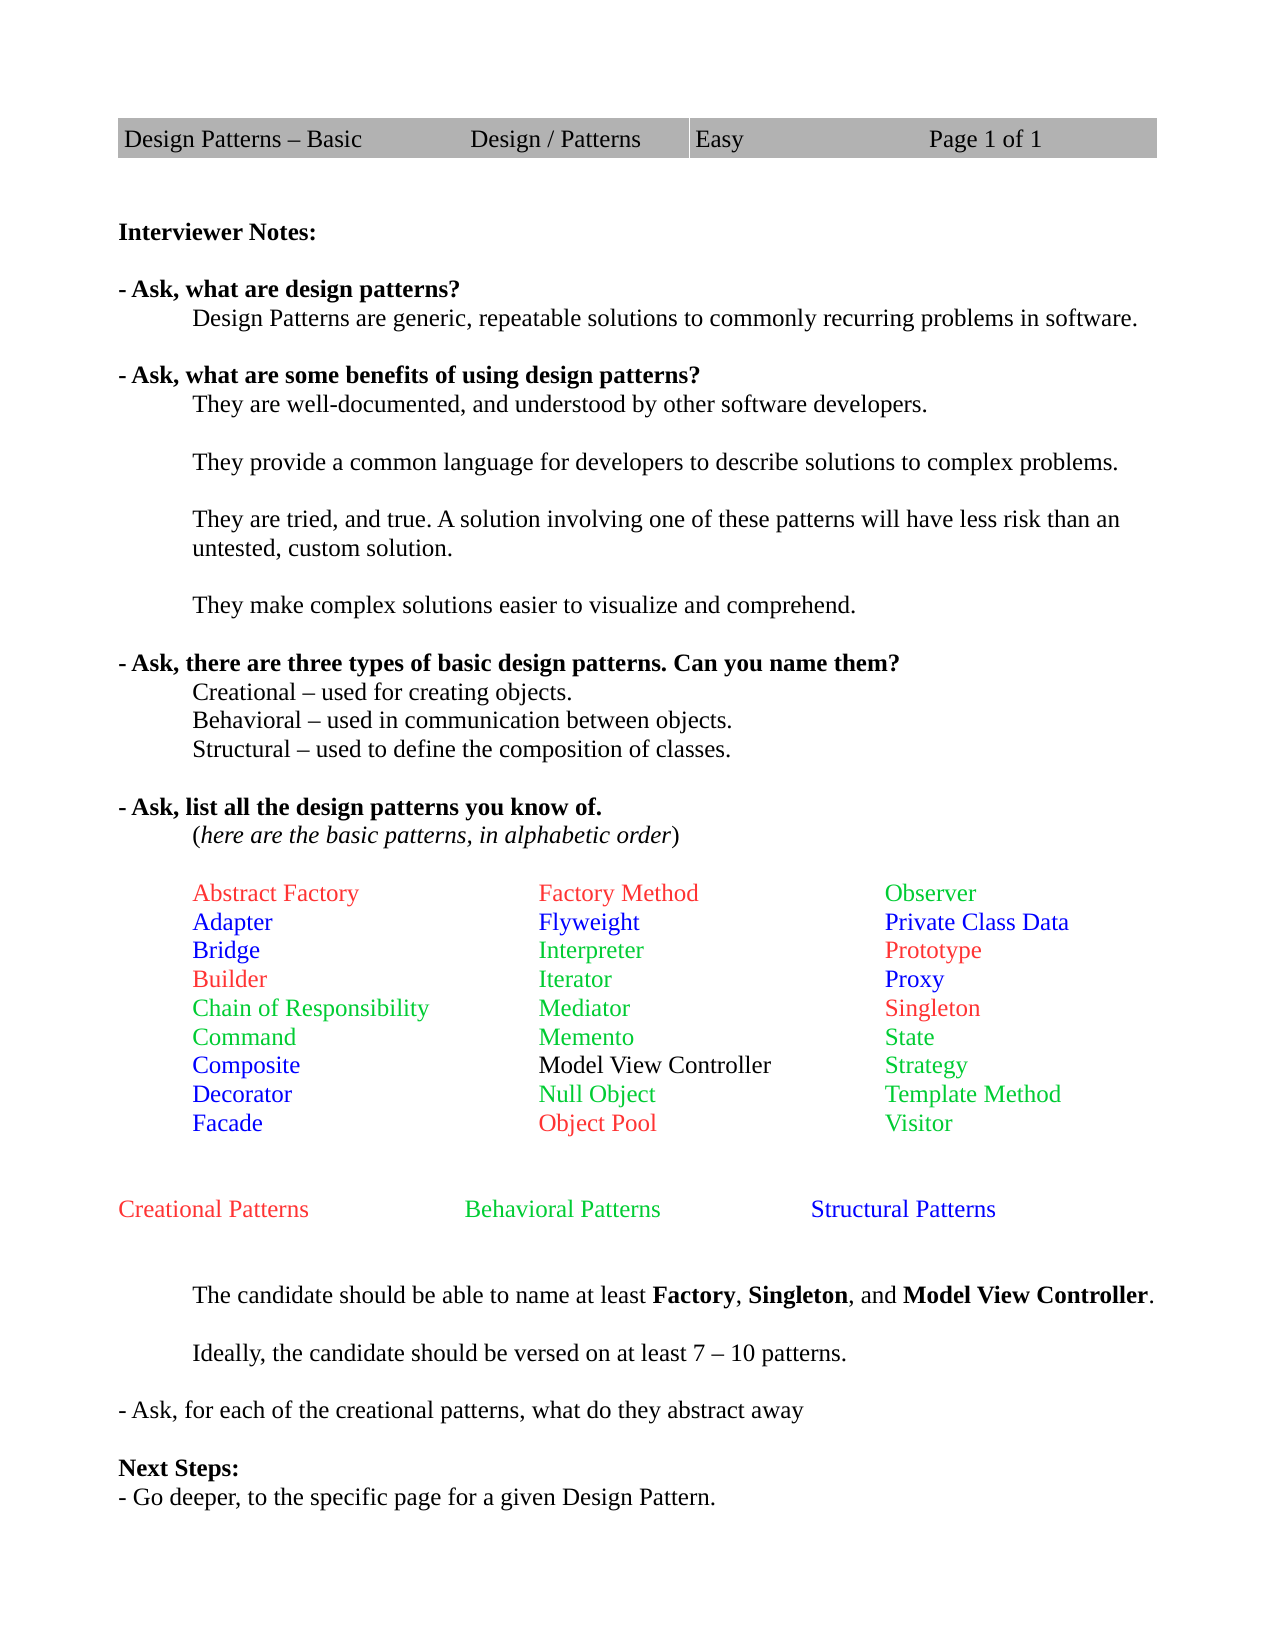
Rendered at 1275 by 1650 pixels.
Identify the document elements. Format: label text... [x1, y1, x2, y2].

text Observer [884, 878, 1157, 907]
text Iterator [538, 964, 811, 993]
text Adapter [192, 907, 464, 935]
text Next Steps: [118, 1453, 1157, 1482]
text (here are the basic patterns, in alphabetic order) [118, 820, 1157, 849]
text They are tried, and true. A solution involving one of these patterns will have less risk than an untested, custom solution. [192, 504, 1157, 562]
text The candidate should be able to name at least Factory, Singleton, and Model View Controller. [118, 1280, 1157, 1309]
text Abstract Factory [192, 878, 464, 907]
text - Ask, what are some benefits of using design patterns? [118, 360, 1157, 389]
text Command [192, 1022, 464, 1050]
text They are well-documented, and understood by other software developers. [118, 389, 1157, 418]
text Strategy [884, 1050, 1157, 1079]
text Creational – used for creating objects. [118, 677, 1157, 705]
text They make complex solutions easier to visualize and comprehend. [192, 590, 1157, 619]
text Flyweight [538, 907, 811, 935]
text Behavioral – used in communication between objects. [118, 705, 1157, 734]
table_header Creational Patterns [118, 1194, 464, 1223]
text State [884, 1022, 1157, 1050]
text Prototype [884, 935, 1157, 964]
text - Ask, for each of the creational patterns, what do they abstract away [118, 1395, 1157, 1424]
text Facade [192, 1108, 464, 1137]
text Factory Method [538, 878, 811, 907]
text Interpreter [538, 935, 811, 964]
text Null Object [538, 1079, 811, 1108]
text Chain of Responsibility [192, 993, 464, 1022]
text Memento [538, 1022, 811, 1050]
text Model View Controller [538, 1050, 811, 1079]
text - Ask, list all the design patterns you know of. [118, 792, 1157, 820]
text They provide a common language for developers to describe solutions to complex problems. [192, 447, 1157, 475]
text Visitor [884, 1108, 1157, 1137]
text Mediator [538, 993, 811, 1022]
text Proxy [884, 964, 1157, 993]
text Structural – used to define the composition of classes. [118, 734, 1157, 763]
text Template Method [884, 1079, 1157, 1108]
table_header Behavioral Patterns [464, 1194, 811, 1223]
text Ideally, the candidate should be versed on at least 7 – 10 patterns. [118, 1338, 1157, 1367]
text Decorator [192, 1079, 464, 1108]
text Design Patterns are generic, repeatable solutions to commonly recurring problems in software. [192, 303, 1157, 332]
text - Go deeper, to the specific page for a given Design Pattern. [118, 1482, 1157, 1510]
text Builder [192, 964, 464, 993]
text - Ask, there are three types of basic design patterns. Can you name them? [118, 648, 1157, 677]
text Private Class Data [884, 907, 1157, 935]
text Bridge [192, 935, 464, 964]
text Object Pool [538, 1108, 811, 1137]
text Interviewer Notes: [118, 217, 1157, 245]
text Singleton [884, 993, 1157, 1022]
table_header Structural Patterns [811, 1194, 1157, 1223]
text - Ask, what are design patterns? [118, 274, 1157, 303]
text Composite [192, 1050, 464, 1079]
